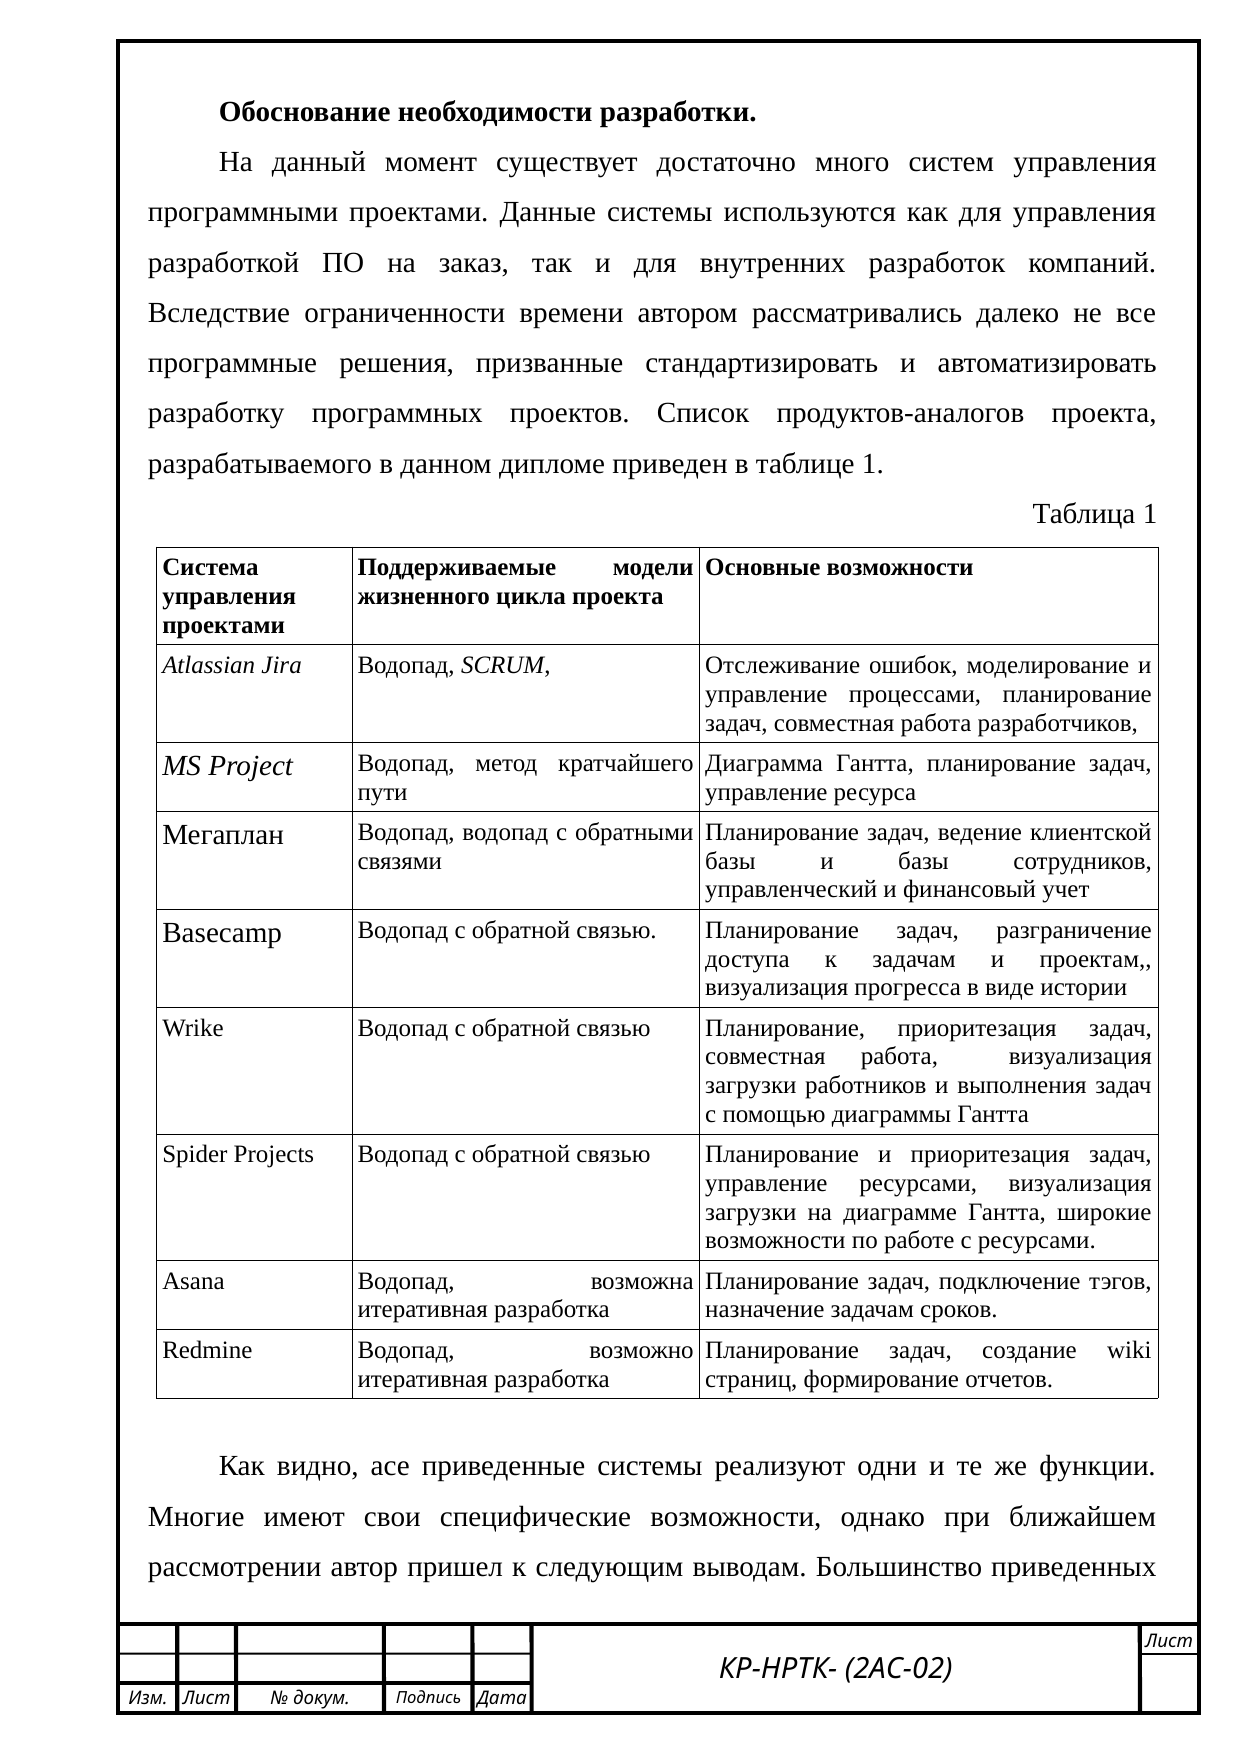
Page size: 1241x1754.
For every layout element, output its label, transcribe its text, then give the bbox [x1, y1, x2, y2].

table_cell Отслеживание ошибок, моделирование и управление процессами, планирование задач, совместная работа разработчиков, [700, 645, 1158, 742]
table_cell MS Project [157, 743, 352, 811]
table_cell Планирование задач, разграничение доступа к задачам и проектам,, визуализация прогресса в виде истории [700, 910, 1158, 1007]
table_cell Водопад, водопад с обратными связями [353, 812, 699, 909]
table_header Основные возможности [700, 548, 1158, 644]
table_cell Планирование задач, подключение тэгов, назначение задачам сроков. [700, 1261, 1158, 1329]
table_cell Basecamp [157, 910, 352, 1007]
table_cell Spider Projects [157, 1135, 352, 1260]
table_cell Redmine [157, 1330, 352, 1398]
table_cell Планирование задач, создание wiki страниц, формирование отчетов. [700, 1330, 1158, 1398]
table_cell Водопад, возможна итеративная разработка [353, 1261, 699, 1329]
text На данный момент существует достаточно много систем управления программными проектами. Данные системы используются как для управления разработкой ПО на заказ, так и для внутренних разработок компаний. Вследствие ограниченности времени автором рассматривались далеко не все программные решения, призванные стандартизировать и автоматизировать разработку программных проектов. Список продуктов-аналогов проекта, разрабатываемого в данном дипломе приведен в таблице 1. [148, 144, 1157, 479]
table_cell Водопад с обратной связью [353, 1135, 699, 1260]
table_cell Wrike [157, 1008, 352, 1133]
table_header Система управления проектами [157, 548, 352, 644]
table_cell Планирование, приоритезация задач, совместная работа, визуализация загрузки работников и выполнения задач с помощью диаграммы Гантта [700, 1008, 1158, 1133]
table_cell Водопад с обратной связью. [353, 910, 699, 1007]
table_cell Мегаплан [157, 812, 352, 909]
table_cell Планирование и приоритезация задач, управление ресурсами, визуализация загрузки на диаграмме Гантта, широкие возможности по работе с ресурсами. [700, 1135, 1158, 1260]
text Обоснование необходимости разработки. [148, 94, 1157, 127]
table_cell Atlassian Jira [157, 645, 352, 742]
table_cell Диаграмма Гантта, планирование задач, управление ресурса [700, 743, 1158, 811]
table_cell Водопад с обратной связью [353, 1008, 699, 1133]
table_cell Asana [157, 1261, 352, 1329]
table_cell Водопад, SCRUM, [353, 645, 699, 742]
text Таблица 1 [148, 496, 1157, 530]
table_cell Водопад, метод кратчайшего пути [353, 743, 699, 811]
table_header Поддерживаемые модели жизненного цикла проекта [353, 548, 699, 644]
text Как видно, асе приведенные системы реализуют одни и те же функции. Многие имеют свои специфические возможности, однако при ближайшем рассмотрении автор пришел к следующим выводам. Большинство приведенных [148, 1448, 1157, 1583]
table_cell Планирование задач, ведение клиентской базы и базы сотрудников, управленческий и финансовый учет [700, 812, 1158, 909]
table_cell Водопад, возможно итеративная разработка [353, 1330, 699, 1398]
